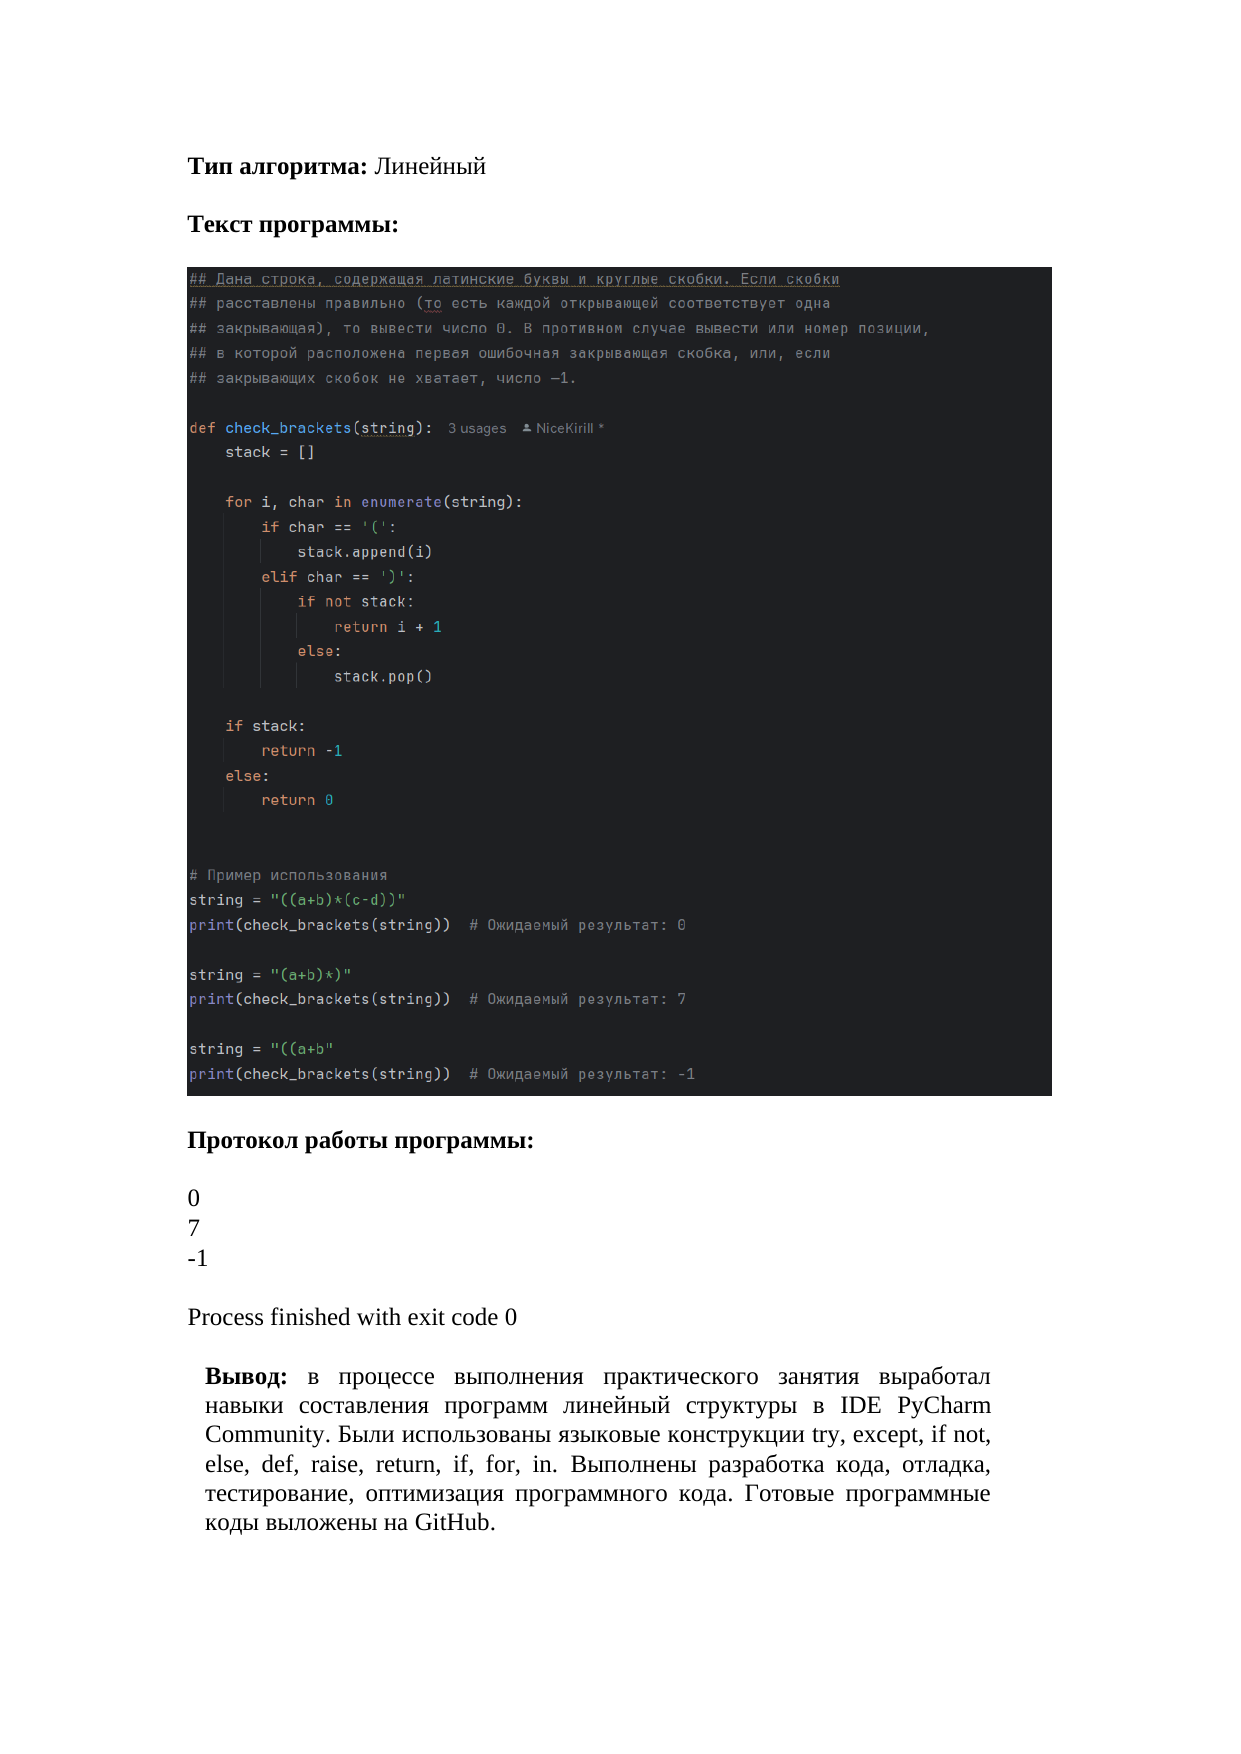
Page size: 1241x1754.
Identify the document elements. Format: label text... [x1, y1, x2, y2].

text Process finished with exit code 0 [187, 1302, 991, 1331]
text -1 [187, 1243, 991, 1271]
text 0 [187, 1183, 991, 1212]
text Вывод: в процессе выполнения практического занятия выработал навыки составления программ линейный структуры в IDE PyCharm Community. Были использованы языковые конструкции try, except, if not, else, def, raise, return, if, for, in. Выполнены разработка кода, отладка, тестирование, оптимизация программного кода. Готовые программные коды выложены на GitHub. [205, 1361, 991, 1536]
text 7 [187, 1213, 991, 1242]
text Текст программы: [187, 209, 1052, 238]
text Протокол работы программы: [187, 1125, 1052, 1154]
text Тип алгоритма: Линейный [187, 151, 1052, 180]
